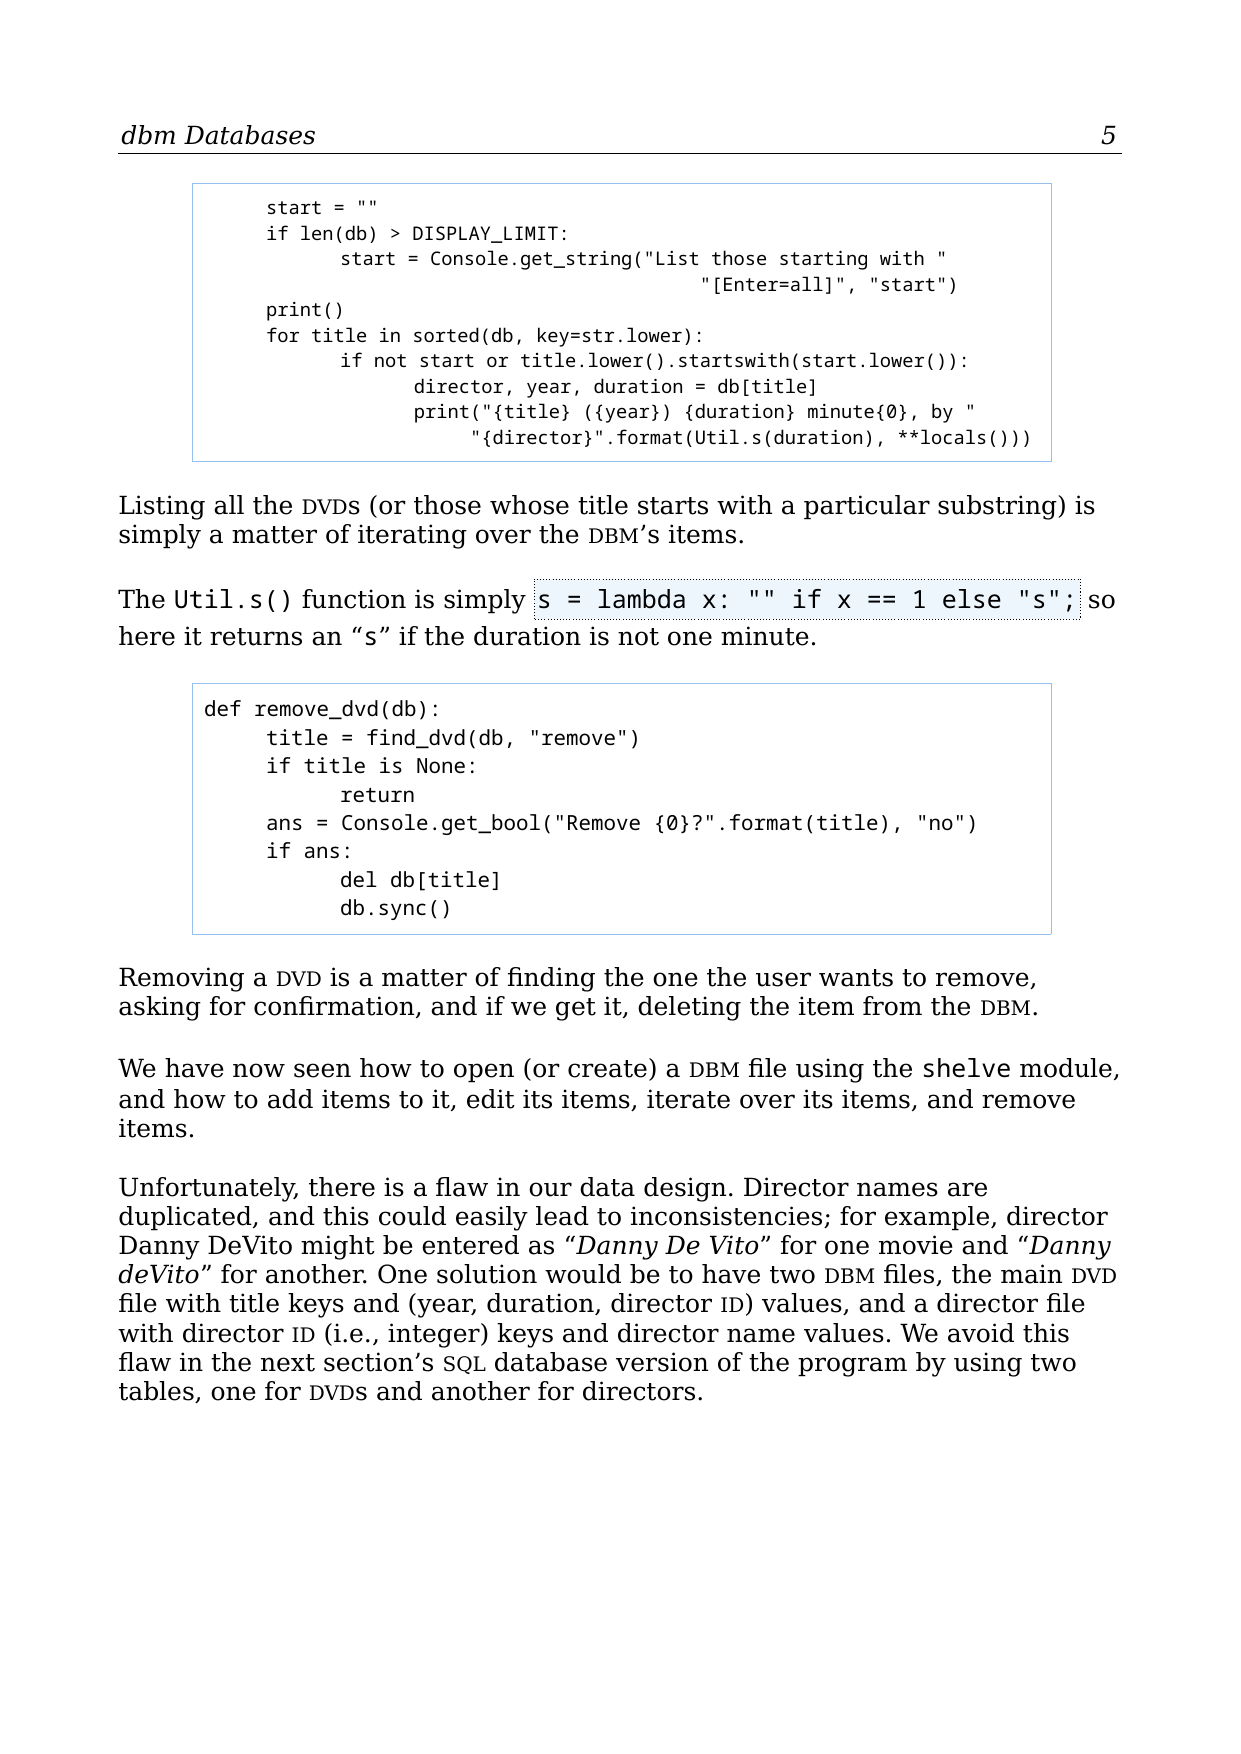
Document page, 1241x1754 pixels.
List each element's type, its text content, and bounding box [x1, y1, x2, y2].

text db.sync() [193, 882, 1051, 934]
text print() [193, 285, 1051, 310]
text def remove_dvd(db): [193, 684, 1051, 711]
text We have now seen how to open (or create) a dbm file using the shelve module, and how to add items to it, edit its items, iterate over its items, and remove items. [118, 1051, 1122, 1143]
text start = Console.get_string("List those starting with " [193, 234, 1051, 259]
text print("{title} ({year}) {duration} minute{0}, by " [193, 387, 1051, 412]
text del db[title] [193, 853, 1051, 882]
text "[Enter=all]", "start") [193, 259, 1051, 285]
text if len(db) > DISPLAY_LIMIT: [193, 208, 1051, 234]
text for title in sorted(db, key=str.lower): [193, 310, 1051, 336]
text return [193, 768, 1051, 796]
text if title is None: [193, 739, 1051, 768]
text "{director}".format(Util.s(duration), **locals())) [193, 412, 1051, 461]
text if not start or title.lower().startswith(start.lower()): [193, 336, 1051, 361]
text Removing a dvd is a matter of finding the one the user wants to remove, asking for confirmation, and if we get it, deleting the item from the dbm. [118, 963, 1122, 1022]
text start = "" [193, 184, 1051, 208]
text title = find_dvd(db, "remove") [193, 711, 1051, 739]
text Listing all the dvds (or those whose title starts with a particular substring) is simply a matter of iterating over the dbm’s items. [118, 491, 1122, 549]
text The Util.s() function is simply s = lambda x: "" if x == 1 else "s"; so here it returns an “s” if the duration is not one minute. [118, 579, 1122, 653]
text director, year, duration = db[title] [193, 361, 1051, 387]
text ans = Console.get_bool("Remove {0}?".format(title), "no") [193, 796, 1051, 825]
text Unfortunately, there is a flaw in our data design. Director names are duplicated, and this could easily lead to inconsistencies; for example, director Danny DeVito might be entered as “Danny De Vito” for one movie and “Danny deVito” for another. One solution would be to have two dbm files, the main dvd file with title keys and (year, duration, director id) values, and a director file with director id (i.e., integer) keys and director name values. We avoid this flaw in the next section’s sql database version of the program by using two tables, one for dvds and another for directors. [118, 1173, 1122, 1406]
text if ans: [193, 825, 1051, 853]
